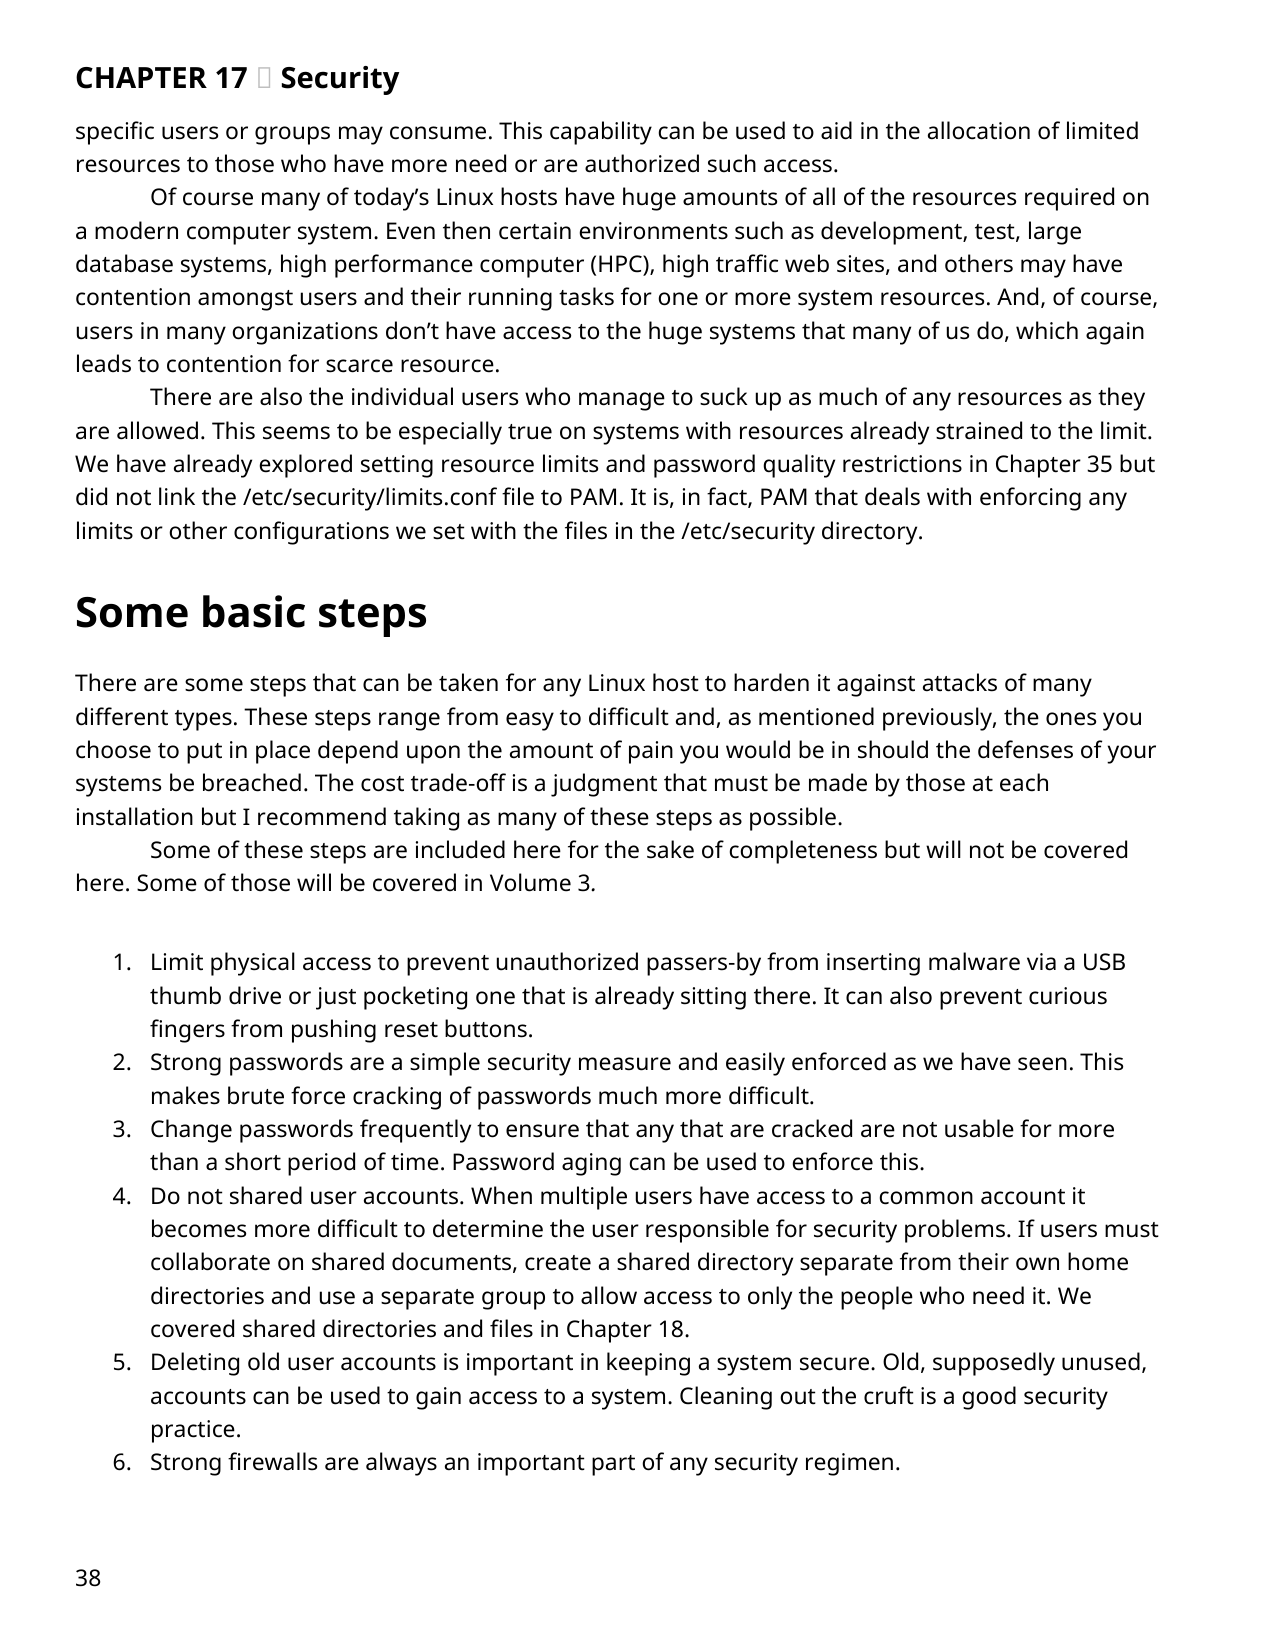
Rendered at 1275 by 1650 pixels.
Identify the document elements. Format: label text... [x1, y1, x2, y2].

text Of course many of today’s Linux hosts have huge amounts of all of the resources required on a modern computer system. Even then certain environments such as development, test, large database systems, high performance computer (HPC), high traffic web sites, and others may have contention amongst users and their running tasks for one or more system resources. And, of course, users in many organizations don’t have access to the huge systems that many of us do, which again leads to contention for scarce resource. [75, 179, 1162, 379]
subtitle Some basic steps [75, 583, 1162, 640]
text Some of these steps are included here for the sake of completeness but will not be covered here. Some of those will be covered in Volume 3. [75, 832, 1162, 898]
list Deleting old user accounts is important in keeping a system secure. Old, supposedly unused, accounts can be used to gain access to a system. Cleaning out the cruft is a good security practice. [112, 1344, 1162, 1444]
list Strong firewalls are always an important part of any security regimen. [112, 1444, 1162, 1478]
list Limit physical access to prevent unauthorized passers-by from inserting malware via a USB thumb drive or just pocketing one that is already sitting there. It can also prevent curious fingers from pushing reset buttons. [112, 944, 1162, 1044]
text There are also the individual users who manage to suck up as much of any resources as they are allowed. This seems to be especially true on systems with resources already strained to the limit. We have already explored setting resource limits and password quality restrictions in Chapter 35 but did not link the /etc/security/limits.conf file to PAM. It is, in fact, PAM that deals with enforcing any limits or other configurations we set with the files in the /etc/security directory. [75, 379, 1162, 546]
list Strong passwords are a simple security measure and easily enforced as we have seen. This makes brute force cracking of passwords much more difficult. [112, 1044, 1162, 1111]
list Do not shared user accounts. When multiple users have access to a common account it becomes more difficult to determine the user responsible for security problems. If users must collaborate on shared documents, create a shared directory separate from their own home directories and use a separate group to allow access to only the people who need it. We covered shared directories and files in Chapter 18. [112, 1178, 1162, 1344]
list Change passwords frequently to ensure that any that are cracked are not usable for more than a short period of time. Password aging can be used to enforce this. [112, 1111, 1162, 1178]
text There are some steps that can be taken for any Linux host to harden it against attacks of many different types. These steps range from easy to difficult and, as mentioned previously, the ones you choose to put in place depend upon the amount of pain you would be in should the defenses of your systems be breached. The cost trade-off is a judgment that must be made by those at each installation but I recommend taking as many of these steps as possible. [75, 665, 1162, 832]
text specific users or groups may consume. This capability can be used to aid in the allocation of limited resources to those who have more need or are authorized such access. [75, 112, 1162, 179]
